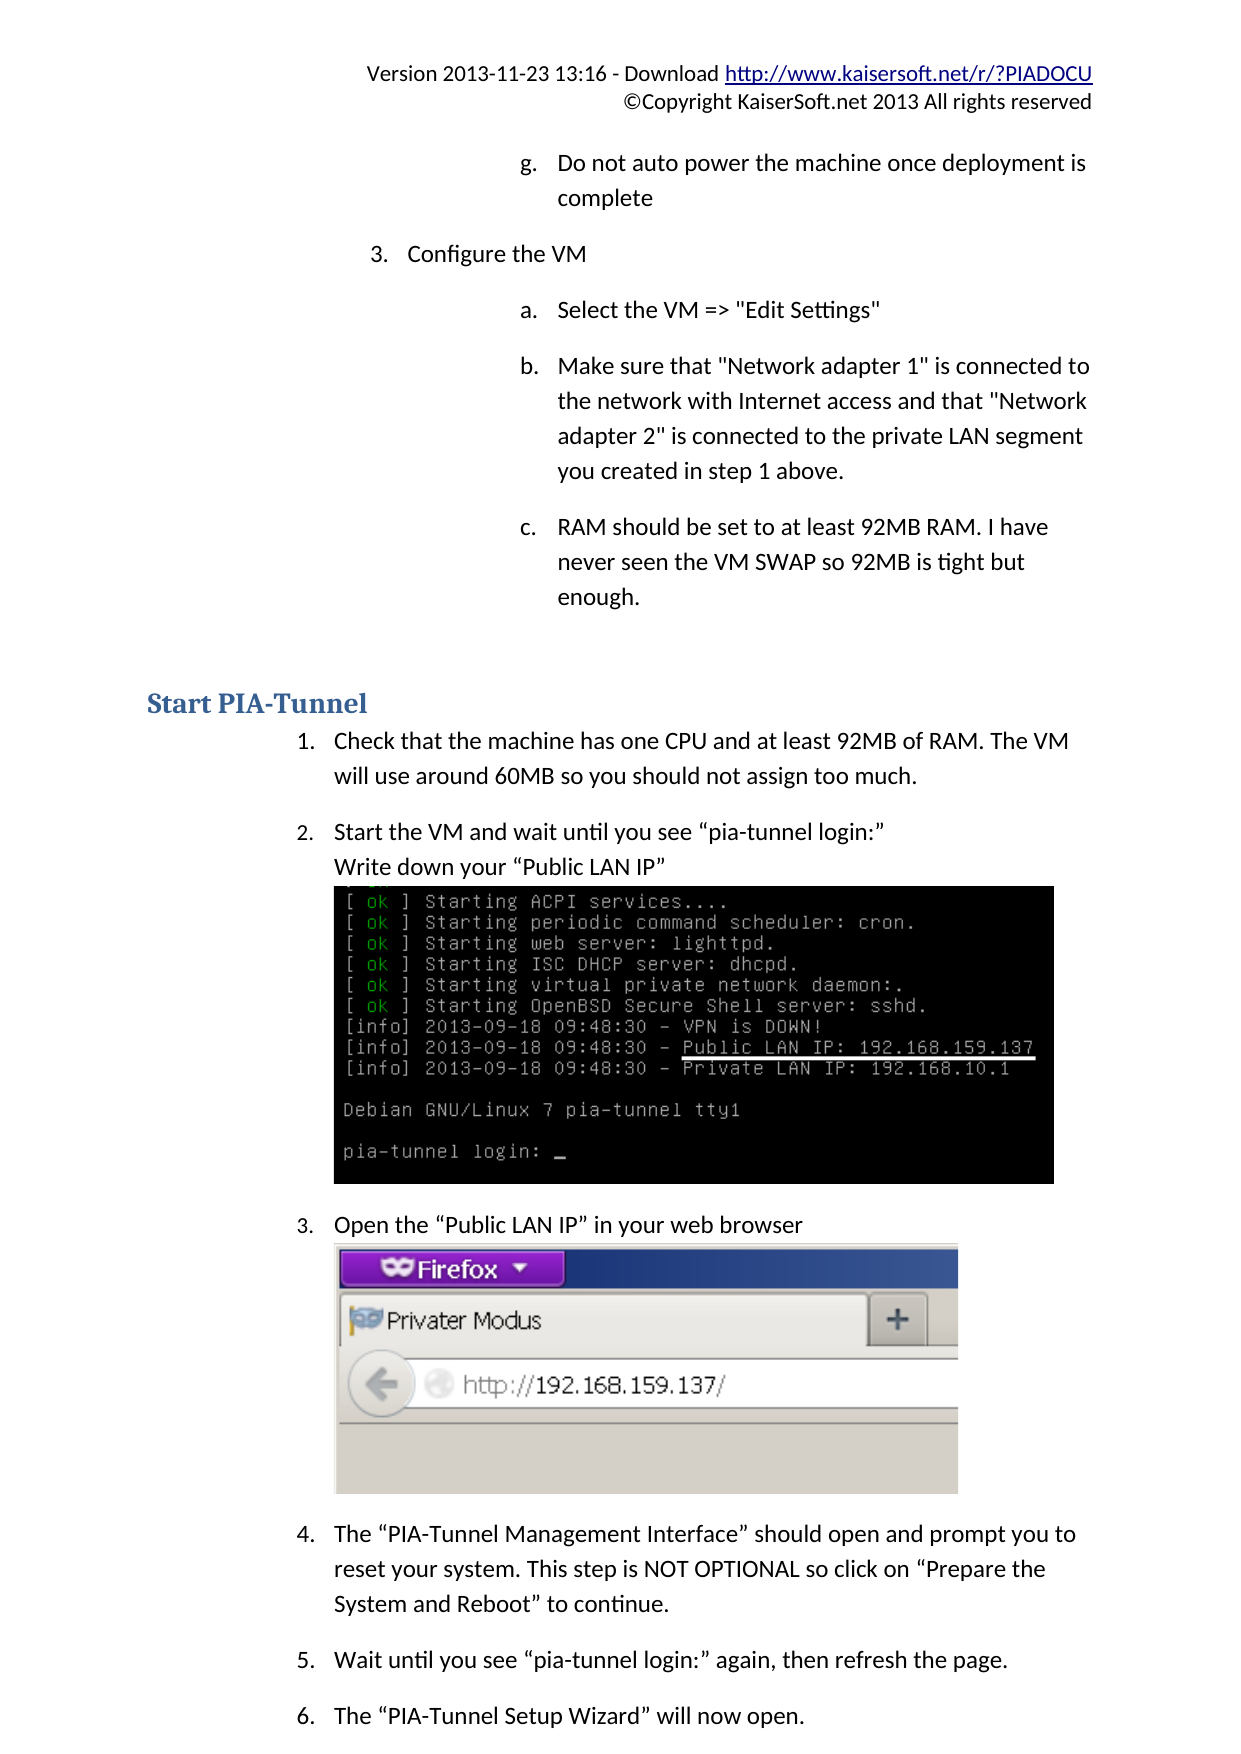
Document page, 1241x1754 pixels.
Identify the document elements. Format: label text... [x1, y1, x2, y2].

subtitle Start PIA-Tunnel [148, 687, 1093, 720]
list The “PIA-Tunnel Setup Wizard” will now open. [296, 1700, 1093, 1731]
list Open the “Public LAN IP” in your web browser [296, 1209, 1093, 1493]
list Select the VM => "Edit Settings" [520, 294, 1093, 325]
list Make sure that "Network adapter 1" is connected to the network with Internet access and that "Network adapter 2" is connected to the private LAN segment you created in step 1 above. [520, 350, 1093, 486]
list RAM should be set to at least 92MB RAM. I have never seen the VM SWAP so 92MB is tight but enough. [520, 511, 1093, 611]
list Start the VM and wait until you see “pia-tunnel login:” Write down your “Public LAN IP” [296, 816, 1093, 1184]
list Configure the VM [370, 238, 1093, 269]
list The “PIA-Tunnel Management Interface” should open and prompt you to reset your system. This step is NOT OPTIONAL so click on “Prepare the System and Reboot” to continue. [296, 1518, 1093, 1619]
list Do not auto power the machine once deployment is complete [520, 148, 1093, 213]
list Wait until you see “pia-tunnel login:” again, then refresh the page. [296, 1644, 1093, 1675]
list Check that the machine has one CPU and at least 92MB of RAM. The VM will use around 60MB so you should not assign too much. [296, 725, 1093, 791]
